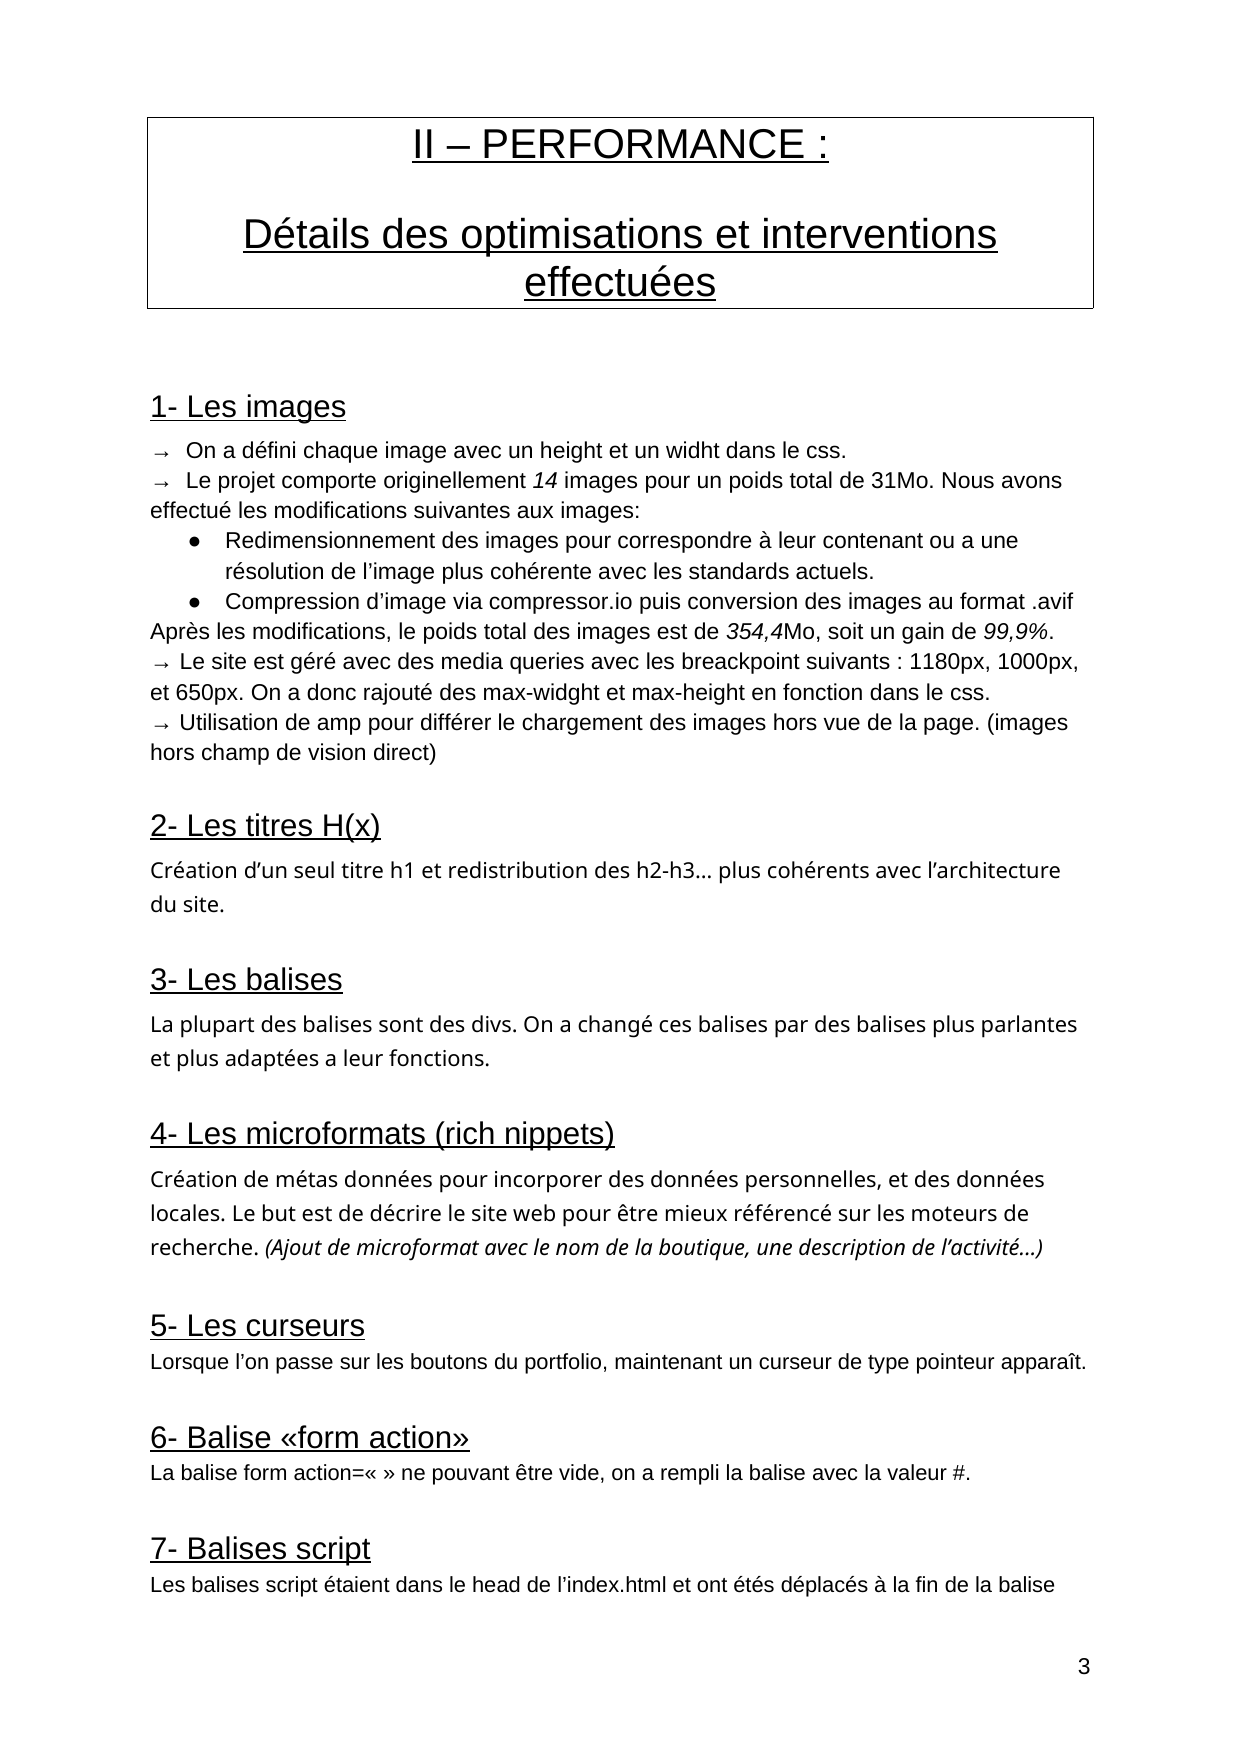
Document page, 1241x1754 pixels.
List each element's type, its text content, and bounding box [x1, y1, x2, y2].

subtitle 2- Les titres H(x) [150, 807, 1090, 842]
subtitle 1- Les images [150, 388, 1090, 424]
subtitle 4- Les microformats (rich nippets) [150, 1115, 1090, 1151]
text → Le site est géré avec des media queries avec les breackpoint suivants : 1180px, 1000px, et 650px. On a donc rajouté des max-widght et max-height en fonction dans le css. [150, 648, 1090, 705]
list Compression d’image via compressor.io puis conversion des images au format .avif [187, 588, 1090, 614]
list Redimensionnement des images pour correspondre à leur contenant ou a une résolution de l’image plus cohérente avec les standards actuels. [187, 527, 1090, 584]
text → On a défini chaque image avec un height et un widht dans le css. [150, 437, 1090, 463]
subtitle II – PERFORMANCE : [148, 118, 1093, 168]
list 5- Les curseurs [150, 1307, 1090, 1343]
list Les balises script étaient dans le head de l’index.html et ont étés déplacés à la fin de la balise [150, 1571, 1090, 1597]
subtitle 3- Les balises [150, 961, 1090, 997]
list Création d’un seul titre h1 et redistribution des h2-h3… plus cohérents avec l’architecture du site. [150, 855, 1090, 919]
list La balise form action=« » ne pouvant être vide, on a rempli la balise avec la valeur #. [150, 1460, 1090, 1485]
list 7- Balises script [150, 1530, 1090, 1566]
text → Le projet comporte originellement 14 images pour un poids total de 31Mo. Nous avons effectué les modifications suivantes aux images: [150, 467, 1090, 523]
list La plupart des balises sont des divs. On a changé ces balises par des balises plus parlantes et plus adaptées a leur fonctions. [150, 1009, 1090, 1073]
list Lorsque l’on passe sur les boutons du portfolio, maintenant un curseur de type pointeur apparaît. [150, 1348, 1090, 1374]
text Après les modifications, le poids total des images est de 354,4Mo, soit un gain de 99,9%. [150, 618, 1090, 644]
subtitle Détails des optimisations et interventions effectuées [148, 206, 1093, 308]
list Création de métas données pour incorporer des données personnelles, et des données locales. Le but est de décrire le site web pour être mieux référencé sur les moteurs de recherche. (Ajout de microformat avec le nom de la boutique, une description de l’activité...) [150, 1163, 1090, 1262]
text → Utilisation de amp pour différer le chargement des images hors vue de la page. (images hors champ de vision direct) [150, 709, 1090, 765]
list 6- Balise «form action» [150, 1419, 1090, 1455]
